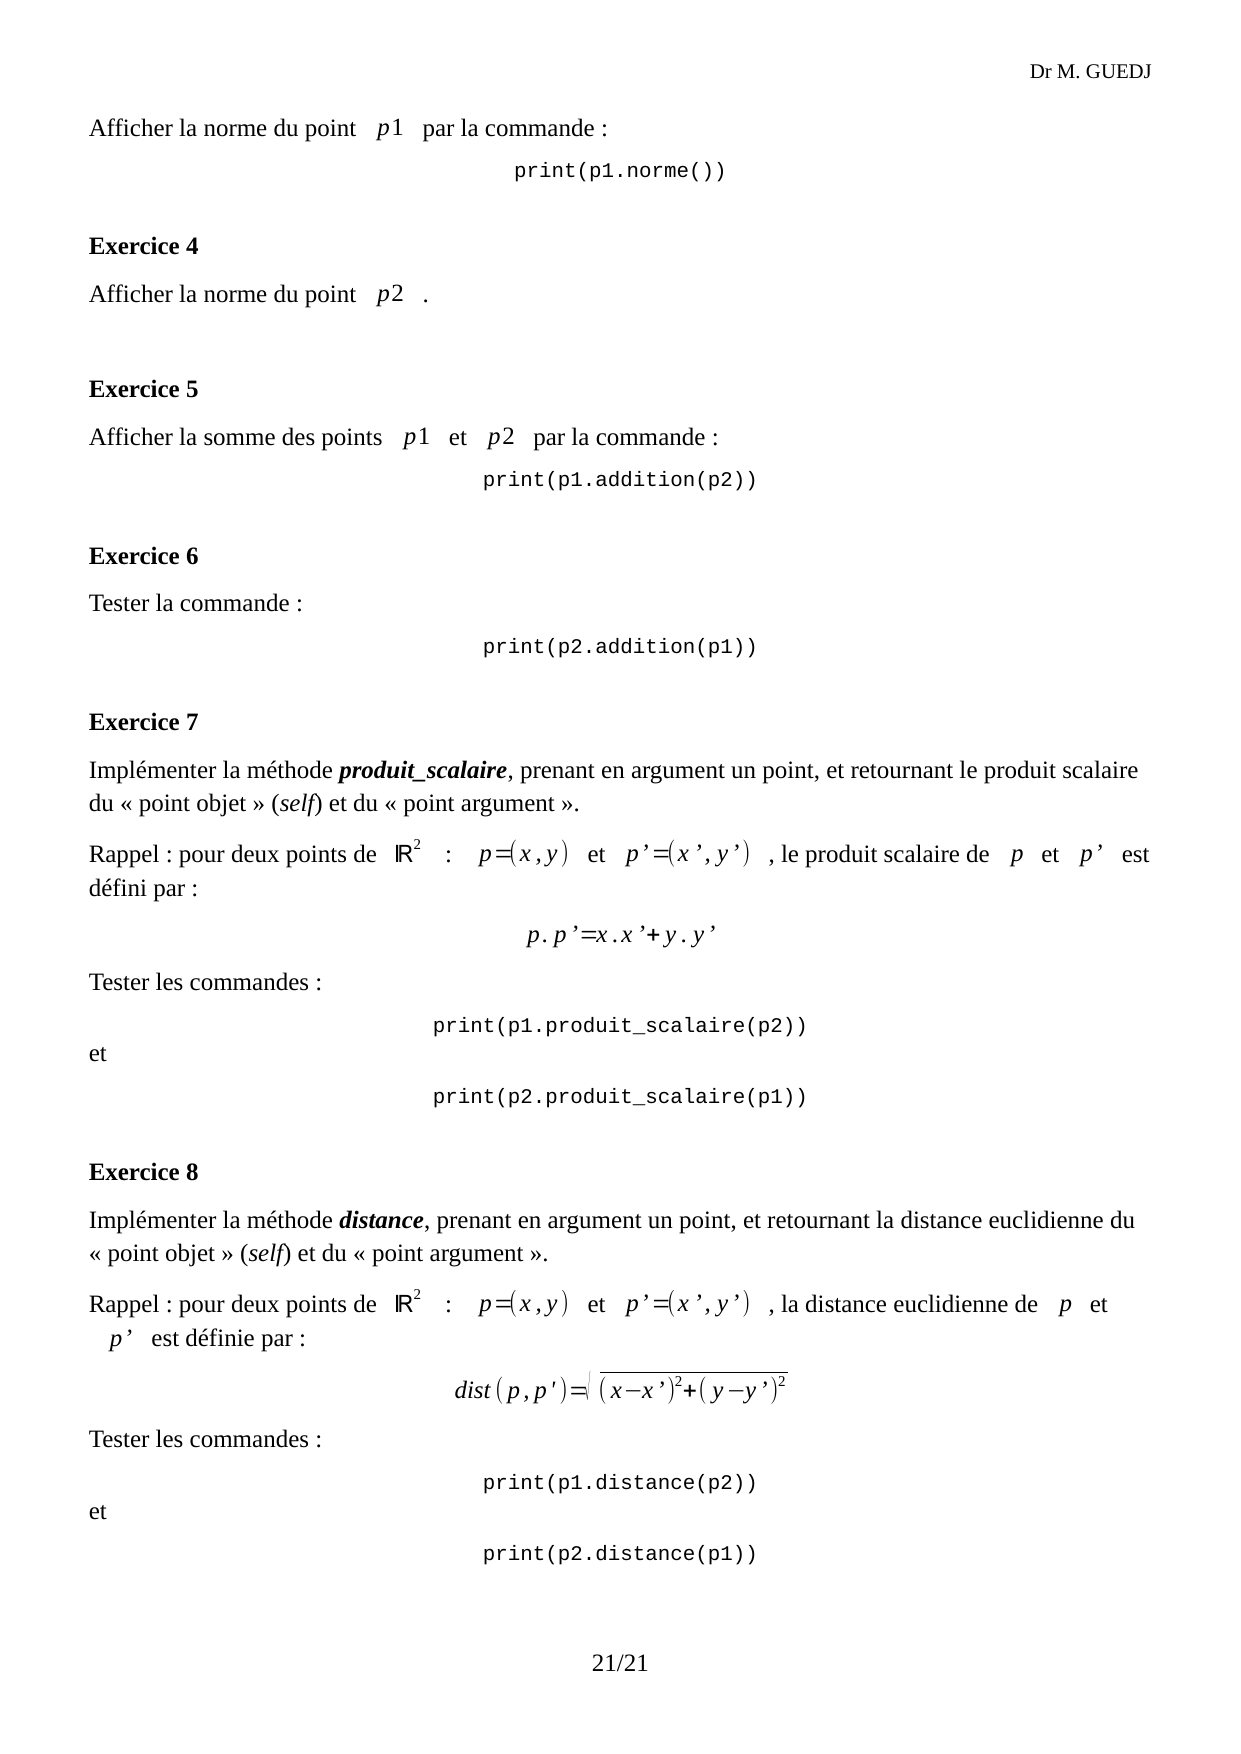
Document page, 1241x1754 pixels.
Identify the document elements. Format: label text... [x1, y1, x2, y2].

text print(p1.norme()) [88, 160, 1152, 184]
text Exercice 5 [88, 374, 1152, 403]
text Afficher la somme des pointsetpar la commande : [88, 422, 1152, 451]
text Exercice 7 [88, 707, 1152, 736]
text et [88, 1038, 1152, 1067]
text Afficher la norme du point. [88, 279, 1152, 308]
text Exercice 6 [88, 541, 1152, 569]
text print(p2.addition(p1)) [88, 636, 1152, 659]
text et [88, 1496, 1152, 1524]
text Rappel : pour deux points de : et, la distance euclidienne deetest définie par : [88, 1286, 1152, 1352]
text print(p2.produit_scalaire(p1)) [88, 1086, 1152, 1110]
text Afficher la norme du pointpar la commande : [88, 113, 1152, 141]
text Tester les commandes : [88, 967, 1152, 996]
text print(p2.distance(p1)) [88, 1543, 1152, 1567]
text print(p1.addition(p2)) [88, 469, 1152, 493]
text Rappel : pour deux points de : et, le produit scalaire deetest défini par : [88, 835, 1152, 902]
text print(p1.produit_scalaire(p2)) [88, 1015, 1152, 1038]
text Implémenter la méthode produit_scalaire, prenant en argument un point, et retournant le produit scalaire du « point objet » (self) et du « point argument ». [88, 755, 1152, 817]
text Tester la commande : [88, 588, 1152, 617]
text print(p1.distance(p2)) [88, 1472, 1152, 1496]
text Implémenter la méthode distance, prenant en argument un point, et retournant la distance euclidienne du « point objet » (self) et du « point argument ». [88, 1205, 1152, 1267]
text Exercice 4 [88, 231, 1152, 260]
text Tester les commandes : [88, 1424, 1152, 1453]
text Exercice 8 [88, 1157, 1152, 1186]
